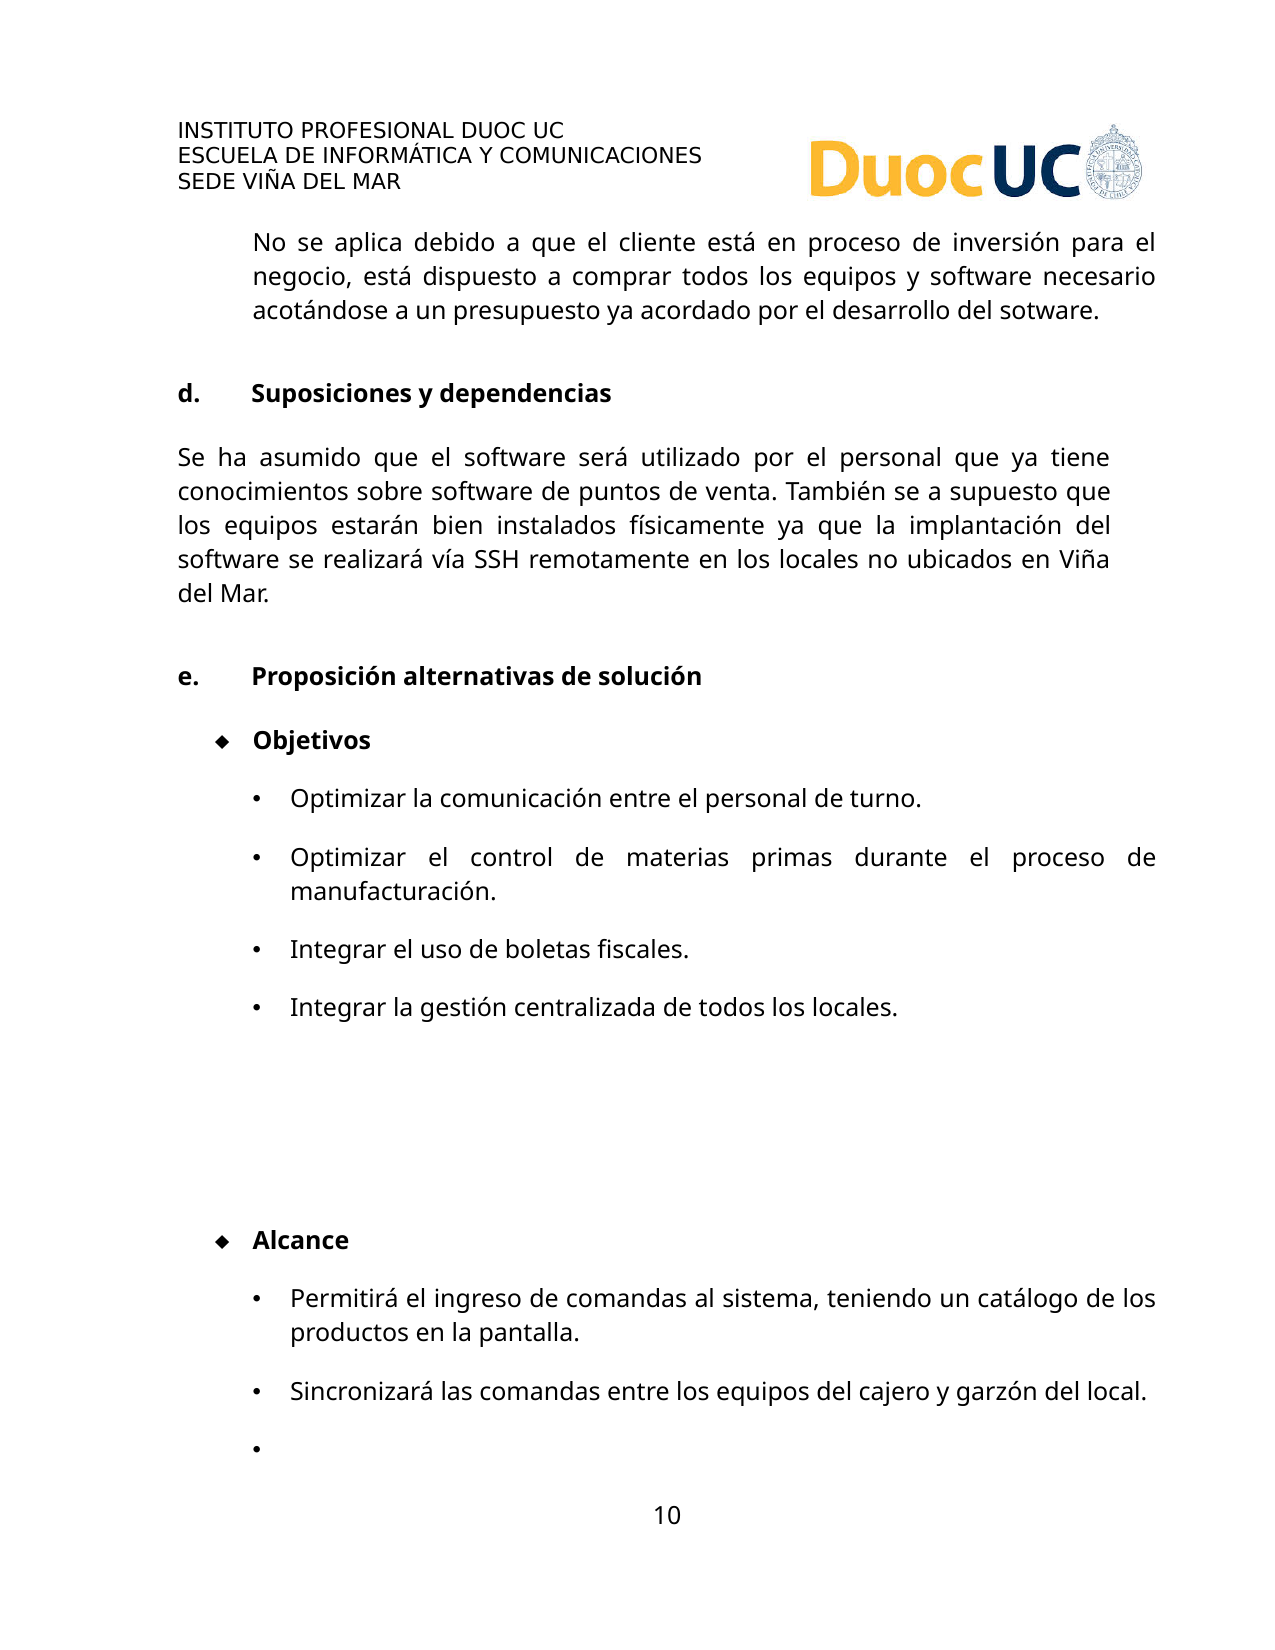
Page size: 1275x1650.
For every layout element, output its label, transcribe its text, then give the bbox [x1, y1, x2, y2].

list Alcance [215, 1223, 1157, 1257]
list Permitirá el ingreso de comandas al sistema, teniendo un catálogo de los productos en la pantalla. [252, 1281, 1157, 1349]
picture [794, 120, 1154, 203]
list Optimizar el control de materias primas durante el proceso de manufacturación. [252, 839, 1157, 907]
list No se aplica debido a que el cliente está en proceso de inversión para el negocio, está dispuesto a comprar todos los equipos y software necesario acotándose a un presupuesto ya acordado por el desarrollo del sotware. [215, 224, 1157, 326]
list Integrar la gestión centralizada de todos los locales. [252, 990, 1157, 1024]
text Se ha asumido que el software será utilizado por el personal que ya tiene conocimientos sobre software de puntos de venta. También se a supuesto que los equipos estarán bien instalados físicamente ya que la implantación del software se realizará vía SSH remotamente en los locales no ubicados en Viña del Mar. [177, 439, 1112, 610]
list Integrar el uso de boletas fiscales. [252, 932, 1157, 966]
list Objetivos [215, 723, 1157, 757]
list Sincronizará las comandas entre los equipos del cajero y garzón del local. [252, 1373, 1157, 1407]
subtitle e. Proposición alternativas de solución [177, 659, 1112, 693]
subtitle d. Suposiciones y dependencias [177, 375, 1112, 409]
list Optimizar la comunicación entre el personal de turno. [252, 781, 1157, 815]
